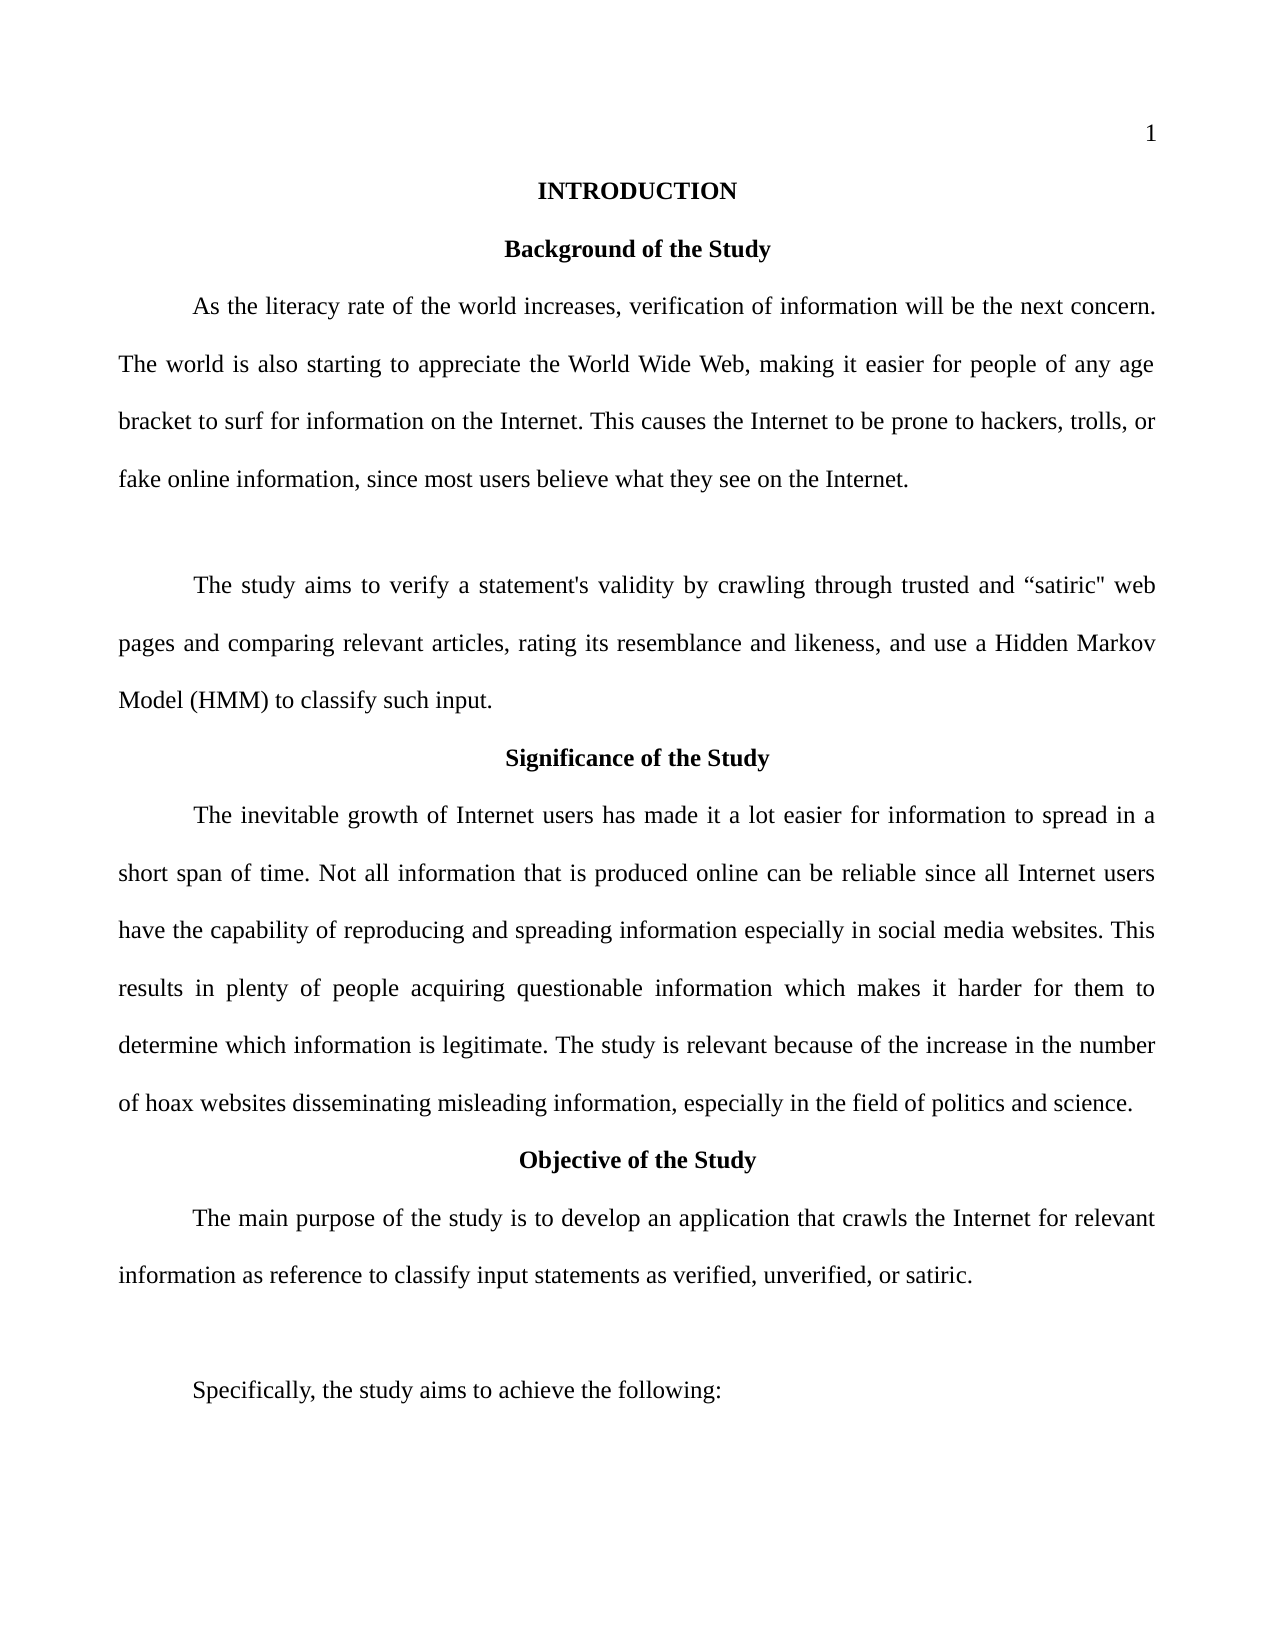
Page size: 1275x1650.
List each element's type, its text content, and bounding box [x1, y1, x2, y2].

text The main purpose of the study is to develop an application that crawls the Internet for relevant information as reference to classify input statements as verified, unverified, or satiric. [118, 1203, 1157, 1289]
text INTRODUCTION [118, 176, 1157, 205]
text Specifically, the study aims to achieve the following: [118, 1375, 1157, 1404]
text The study aims to verify a statement's validity by crawling through trusted and “satiric'' web pages and comparing relevant articles, rating its resemblance and likeness, and use a Hidden Markov Model (HMM) to classify such input. [118, 570, 1157, 714]
text Significance of the Study [118, 743, 1157, 772]
text The inevitable growth of Internet users has made it a lot easier for information to spread in a short span of time. Not all information that is produced online can be reliable since all Internet users have the capability of reproducing and spreading information especially in social media websites. This results in plenty of people acquiring questionable information which makes it harder for them to determine which information is legitimate. The study is relevant because of the increase in the number of hoax websites disseminating misleading information, especially in the field of politics and science. [118, 800, 1157, 1117]
text As the literacy rate of the world increases, verification of information will be the next concern. The world is also starting to appreciate the World Wide Web, making it easier for people of any age bracket to surf for information on the Internet. This causes the Internet to be prone to hackers, trolls, or fake online information, since most users believe what they see on the Internet. [118, 291, 1157, 493]
text Background of the Study [118, 234, 1157, 263]
text Objective of the Study [118, 1145, 1157, 1174]
